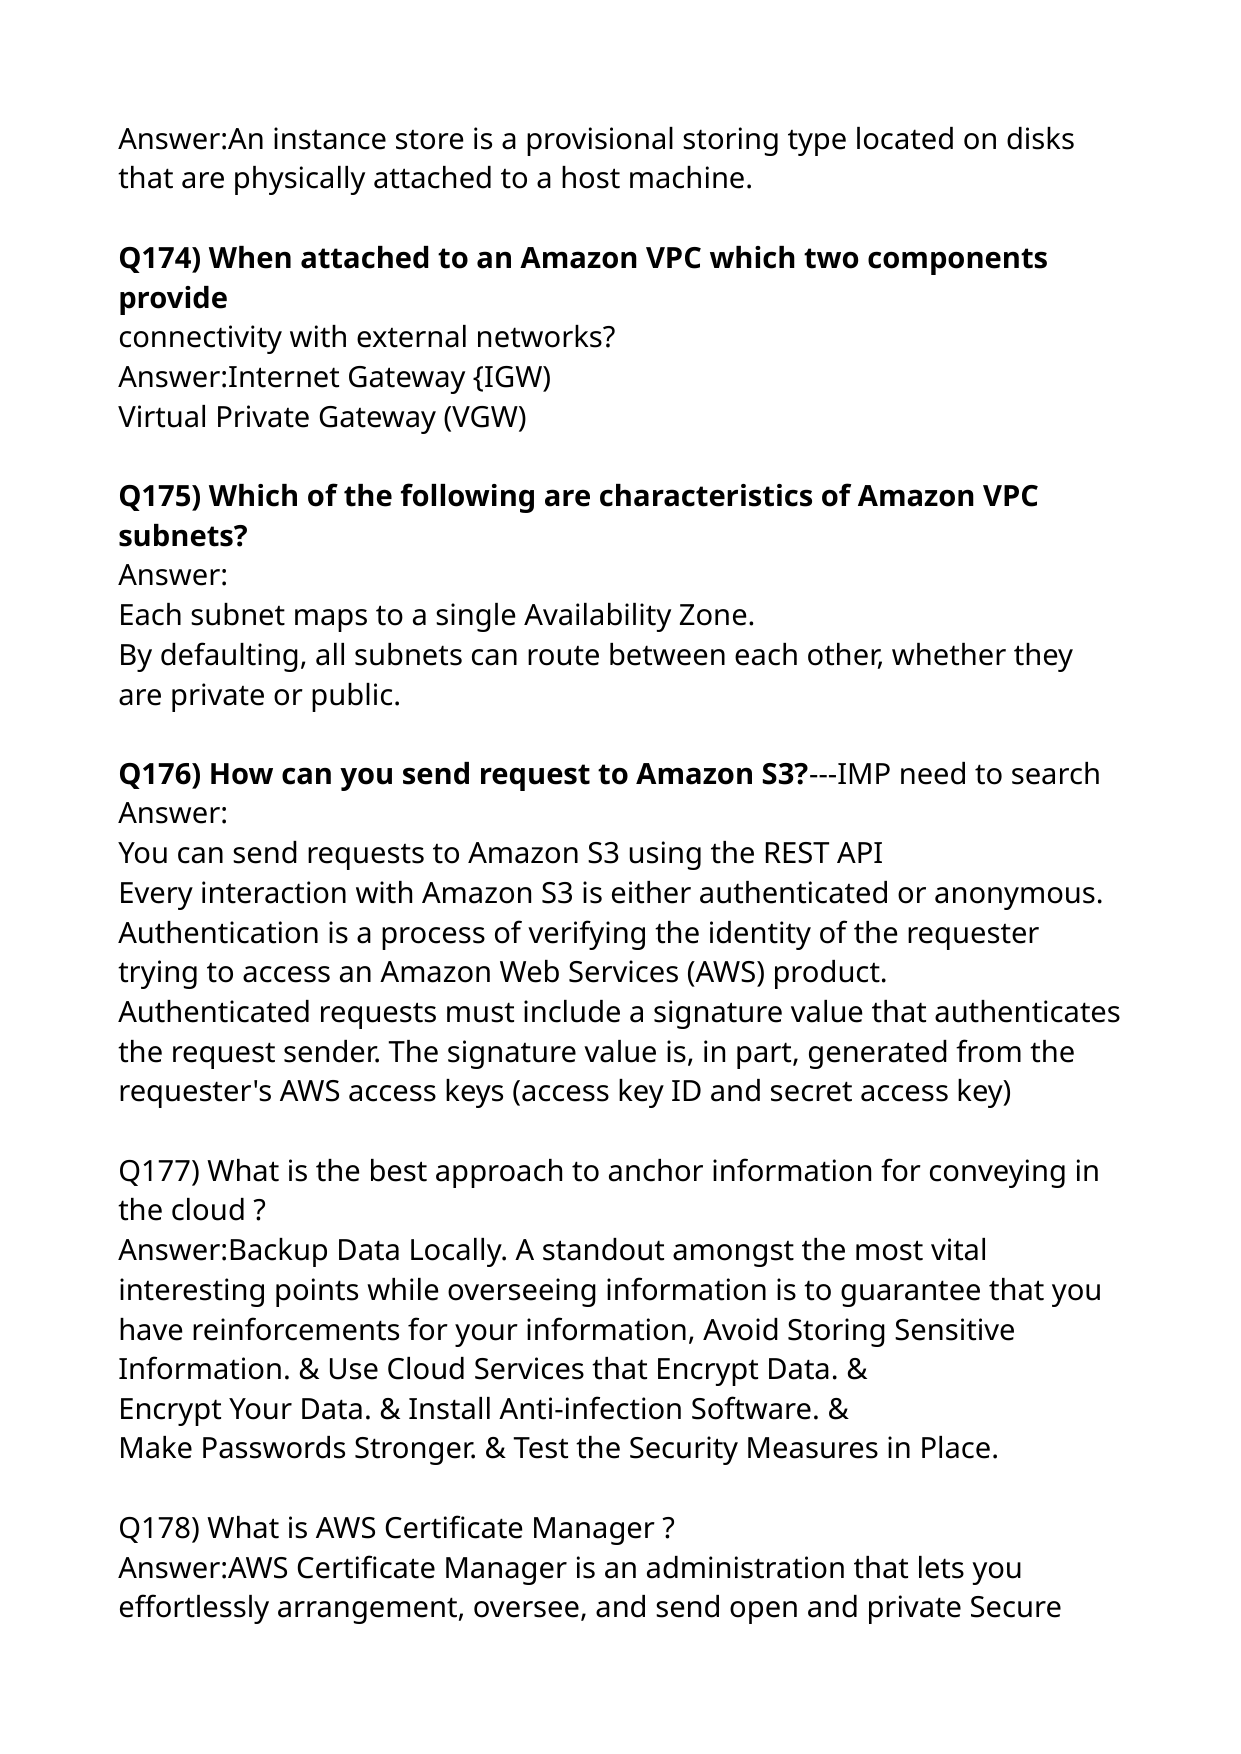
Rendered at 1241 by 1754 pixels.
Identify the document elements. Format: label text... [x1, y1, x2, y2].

text Answer:Backup Data Locally. A standout amongst the most vital interesting points while overseeing information is to guarantee that you have reinforcements for your information, Avoid Storing Sensitive Information. & Use Cloud Services that Encrypt Data. & [118, 1229, 1122, 1388]
text Each subnet maps to a single Availability Zone. [118, 594, 1122, 634]
text Make Passwords Stronger. & Test the Security Measures in Place. [118, 1428, 1122, 1467]
text Answer:An instance store is a provisional storing type located on disks that are physically attached to a host machine. [118, 118, 1122, 197]
text Q175) Which of the following are characteristics of Amazon VPC subnets? [118, 475, 1122, 555]
text You can send requests to Amazon S3 using the REST API [118, 832, 1122, 872]
text connectivity with external networks? [118, 317, 1122, 356]
text Encrypt Your Data. & Install Anti-infection Software. & [118, 1388, 1122, 1428]
text By defaulting, all subnets can route between each other, whether they are private or public. [118, 634, 1122, 713]
text Q174) When attached to an Amazon VPC which two components provide [118, 237, 1122, 317]
text Answer:Internet Gateway {IGW) [118, 356, 1122, 396]
text Virtual Private Gateway (VGW) [118, 396, 1122, 436]
text Answer: [118, 555, 1122, 594]
text Q177) What is the best approach to anchor information for conveying in the cloud ? [118, 1150, 1122, 1229]
text Every interaction with Amazon S3 is either authenticated or anonymous. Authentication is a process of verifying the identity of the requester trying to access an Amazon Web Services (AWS) product. [118, 872, 1122, 991]
text Q178) What is AWS Certificate Manager ? [118, 1507, 1122, 1547]
text Answer: [118, 793, 1122, 832]
text Answer:AWS Certificate Manager is an administration that lets you effortlessly arrangement, oversee, and send open and private Secure [118, 1547, 1122, 1626]
text Q176) How can you send request to Amazon S3?---IMP need to search [118, 753, 1122, 793]
text Authenticated requests must include a signature value that authenticates the request sender. The signature value is, in part, generated from the requester's AWS access keys (access key ID and secret access key) [118, 991, 1122, 1110]
